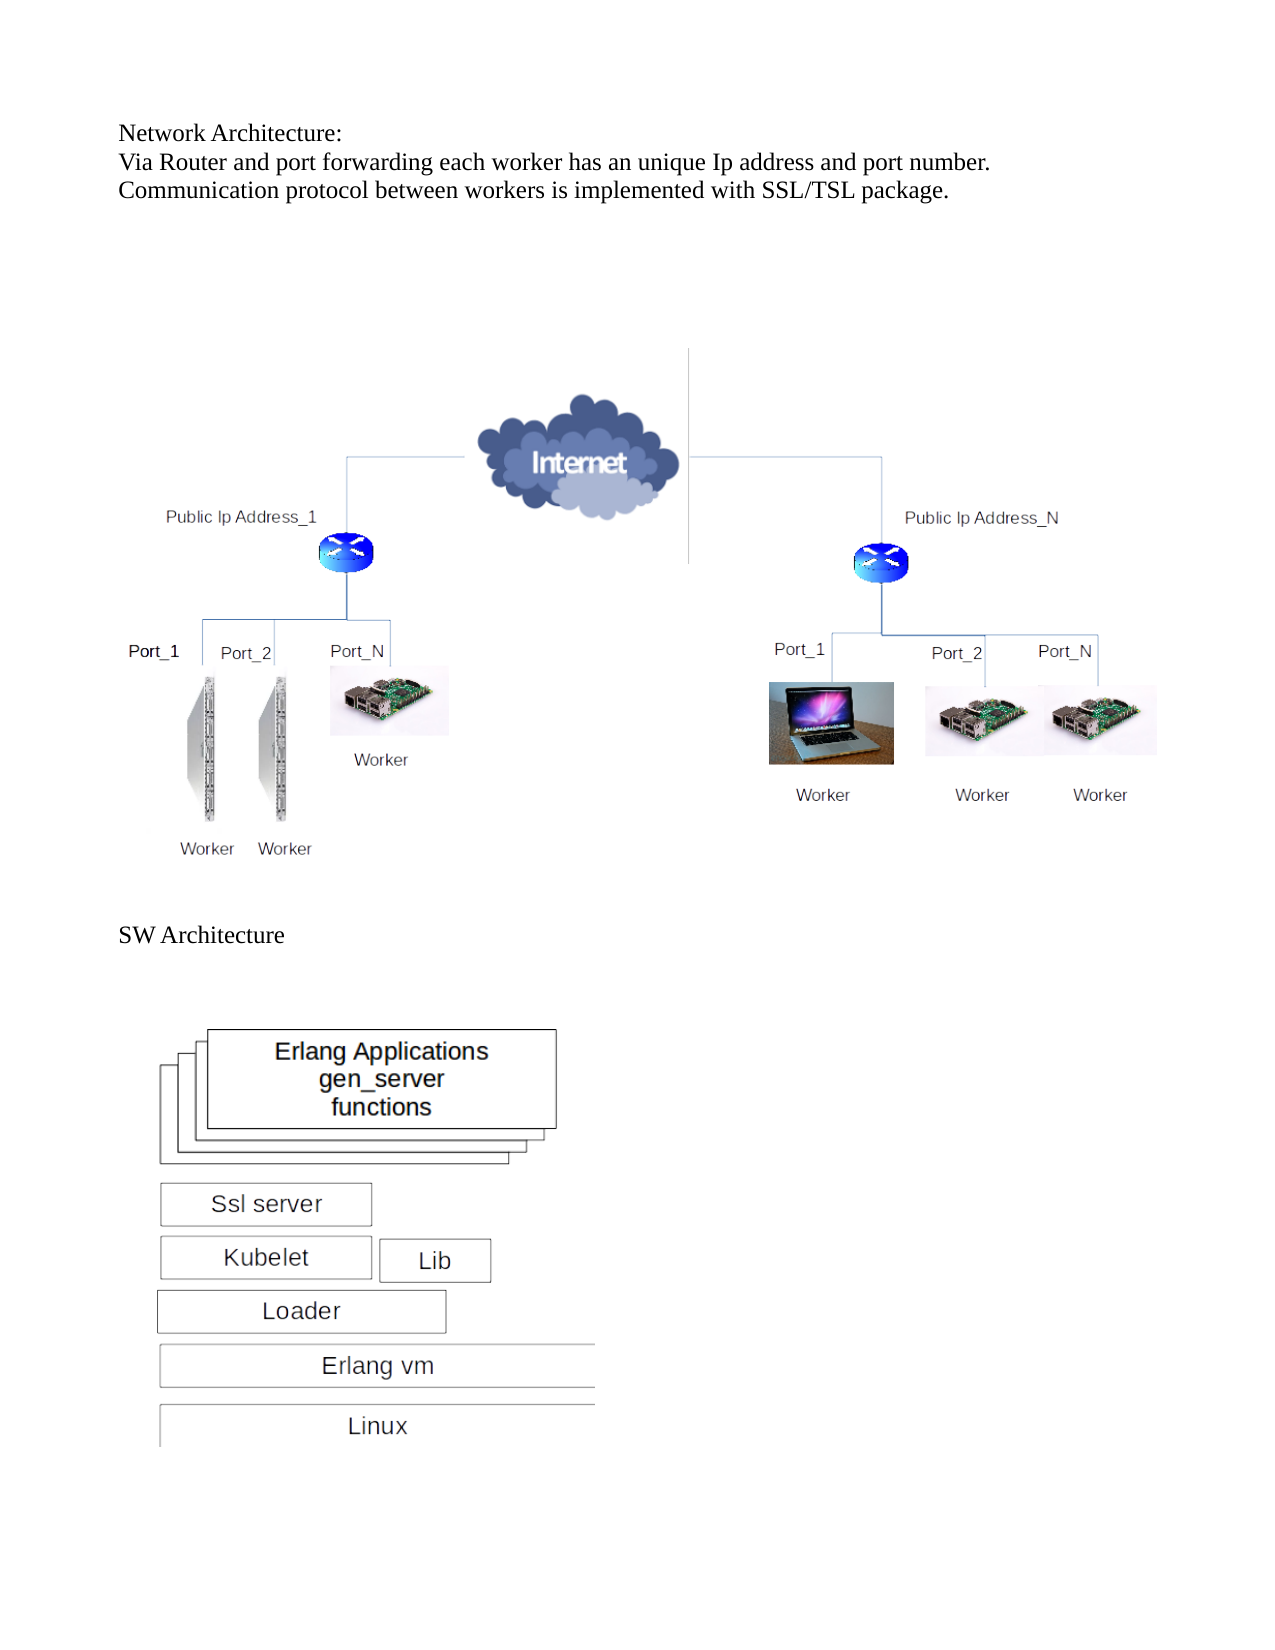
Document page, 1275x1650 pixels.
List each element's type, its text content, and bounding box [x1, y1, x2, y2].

text SW Architecture [118, 921, 1157, 978]
text Network Architecture: [118, 118, 1157, 147]
picture [157, 1029, 595, 1447]
picture [118, 348, 1157, 863]
text Via Router and port forwarding each worker has an unique Ip address and port number. Communication protocol between workers is implemented with SSL/TSL package. [118, 147, 1157, 233]
